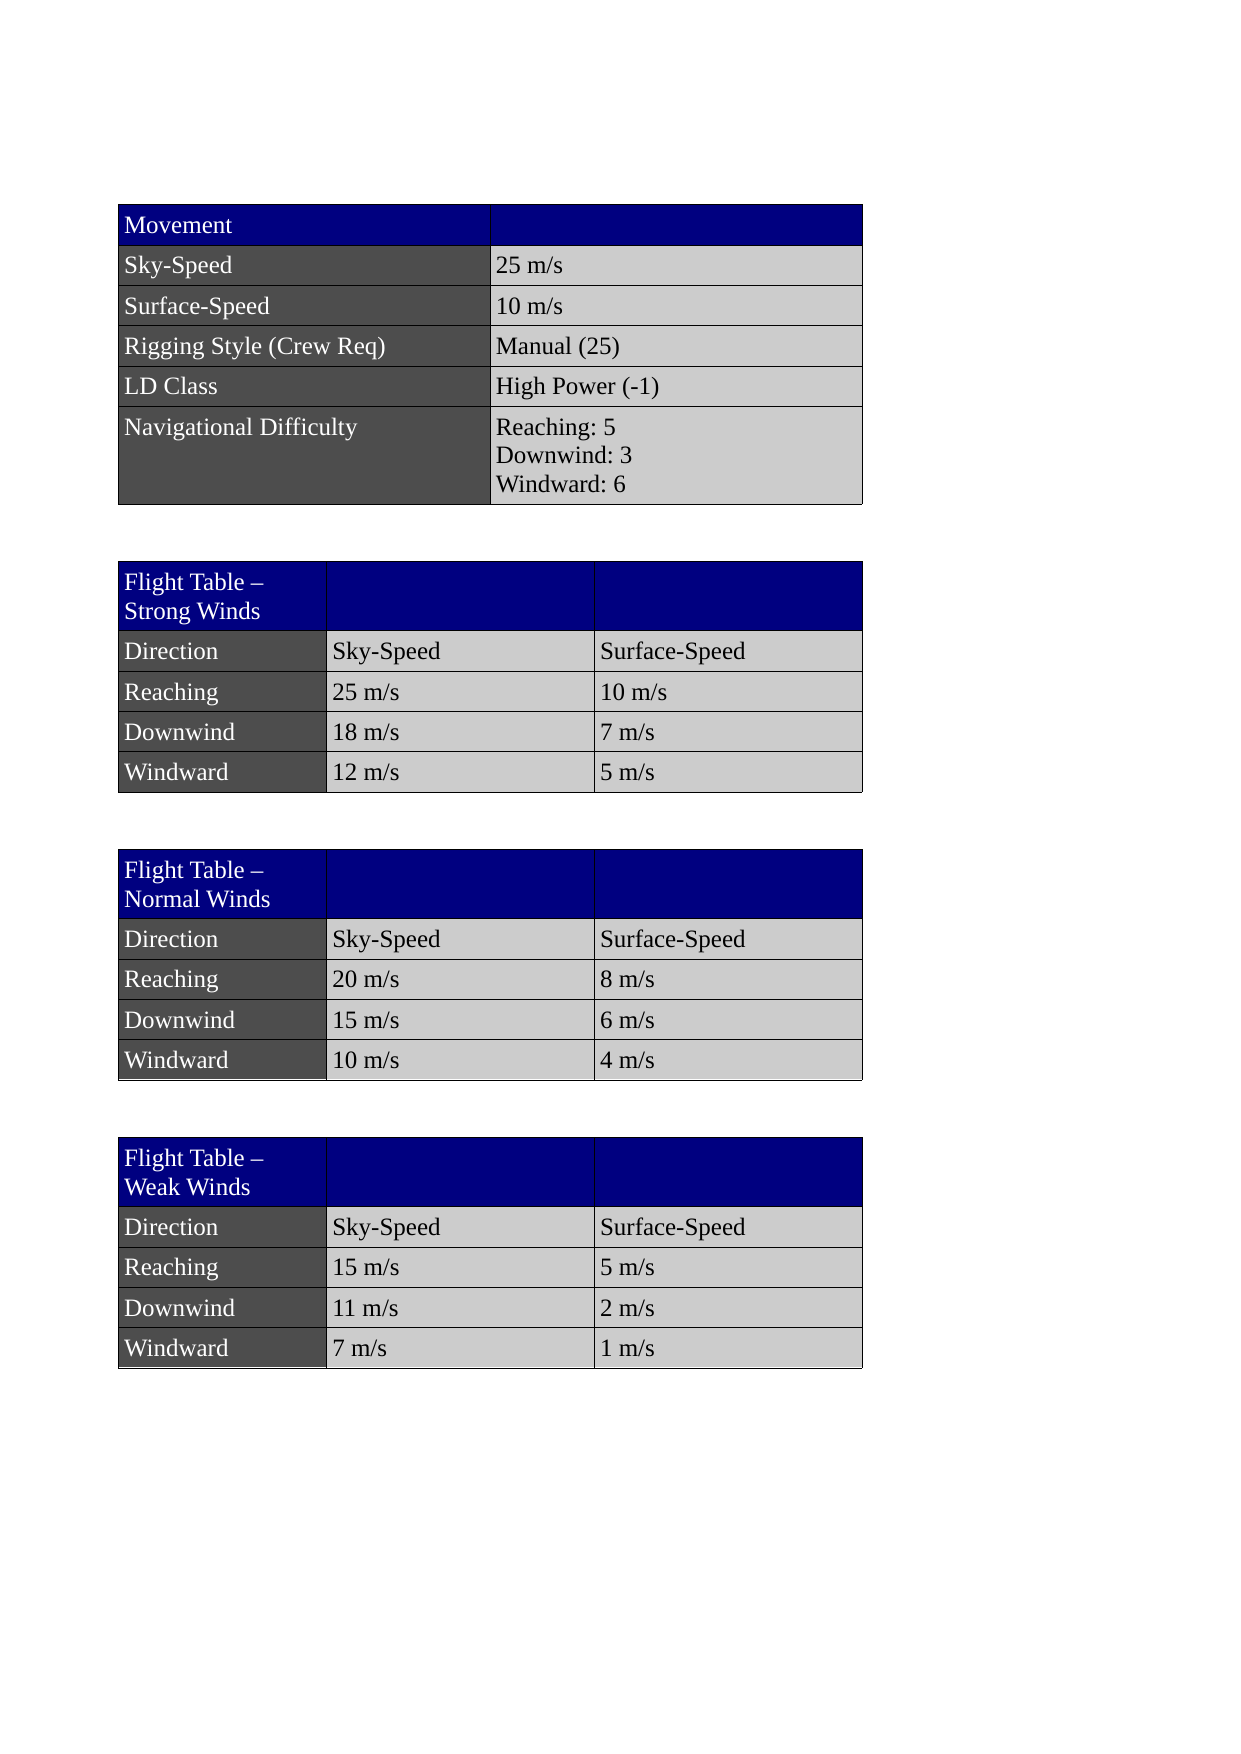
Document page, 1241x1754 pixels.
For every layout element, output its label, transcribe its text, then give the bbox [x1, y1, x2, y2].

table_cell Direction [119, 1207, 326, 1247]
table_cell Surface-Speed [595, 919, 862, 959]
table_cell Surface-Speed [595, 1207, 862, 1247]
table_cell 15 m/s [327, 1248, 594, 1287]
table_header [595, 1138, 862, 1206]
table_header Flight Table – Normal Winds [119, 850, 326, 918]
table_cell Navigational Difficulty [119, 407, 490, 504]
table_cell Surface-Speed [595, 631, 862, 671]
table_cell 7 m/s [595, 712, 862, 751]
table_cell 25 m/s [327, 672, 594, 711]
table_cell 12 m/s [327, 752, 594, 792]
table_cell 8 m/s [595, 960, 862, 999]
table_cell Windward [119, 752, 326, 792]
table_cell Sky-Speed [327, 1207, 594, 1247]
table_cell High Power (-1) [491, 367, 862, 406]
table_cell Direction [119, 631, 326, 671]
table_cell 2 m/s [595, 1288, 862, 1327]
table_cell Reaching [119, 960, 326, 999]
table_cell 11 m/s [327, 1288, 594, 1327]
table_cell Downwind [119, 712, 326, 751]
table_cell Downwind [119, 1000, 326, 1039]
table_cell LD Class [119, 367, 490, 406]
table_cell 18 m/s [327, 712, 594, 751]
table_cell 10 m/s [491, 286, 862, 325]
table_cell 5 m/s [595, 1248, 862, 1287]
table_cell Windward [119, 1328, 326, 1367]
table_cell 10 m/s [595, 672, 862, 711]
table_header Movement [119, 205, 490, 245]
table_cell 1 m/s [595, 1328, 862, 1367]
table_cell Sky-Speed [327, 919, 594, 959]
table_cell 20 m/s [327, 960, 594, 999]
table_cell Sky-Speed [119, 246, 490, 285]
table_cell Reaching: 5 Downwind: 3 Windward: 6 [491, 407, 862, 504]
table_cell 25 m/s [491, 246, 862, 285]
table_cell Reaching [119, 1248, 326, 1287]
table_cell 4 m/s [595, 1040, 862, 1079]
table_cell 6 m/s [595, 1000, 862, 1039]
table_header [327, 562, 594, 630]
table_header [327, 850, 594, 918]
table_cell Reaching [119, 672, 326, 711]
table_header [491, 205, 862, 245]
table_header Flight Table – Strong Winds [119, 562, 326, 630]
table_cell Sky-Speed [327, 631, 594, 671]
table_header Flight Table – Weak Winds [119, 1138, 326, 1206]
table_cell Downwind [119, 1288, 326, 1327]
table_cell 7 m/s [327, 1328, 594, 1367]
table_cell 5 m/s [595, 752, 862, 792]
table_cell Direction [119, 919, 326, 959]
table_cell Windward [119, 1040, 326, 1079]
table_header [595, 850, 862, 918]
table_cell 10 m/s [327, 1040, 594, 1079]
table_cell Surface-Speed [119, 286, 490, 325]
table_cell Rigging Style (Crew Req) [119, 326, 490, 366]
table_cell Manual (25) [491, 326, 862, 366]
table_header [327, 1138, 594, 1206]
table_header [595, 562, 862, 630]
table_cell 15 m/s [327, 1000, 594, 1039]
